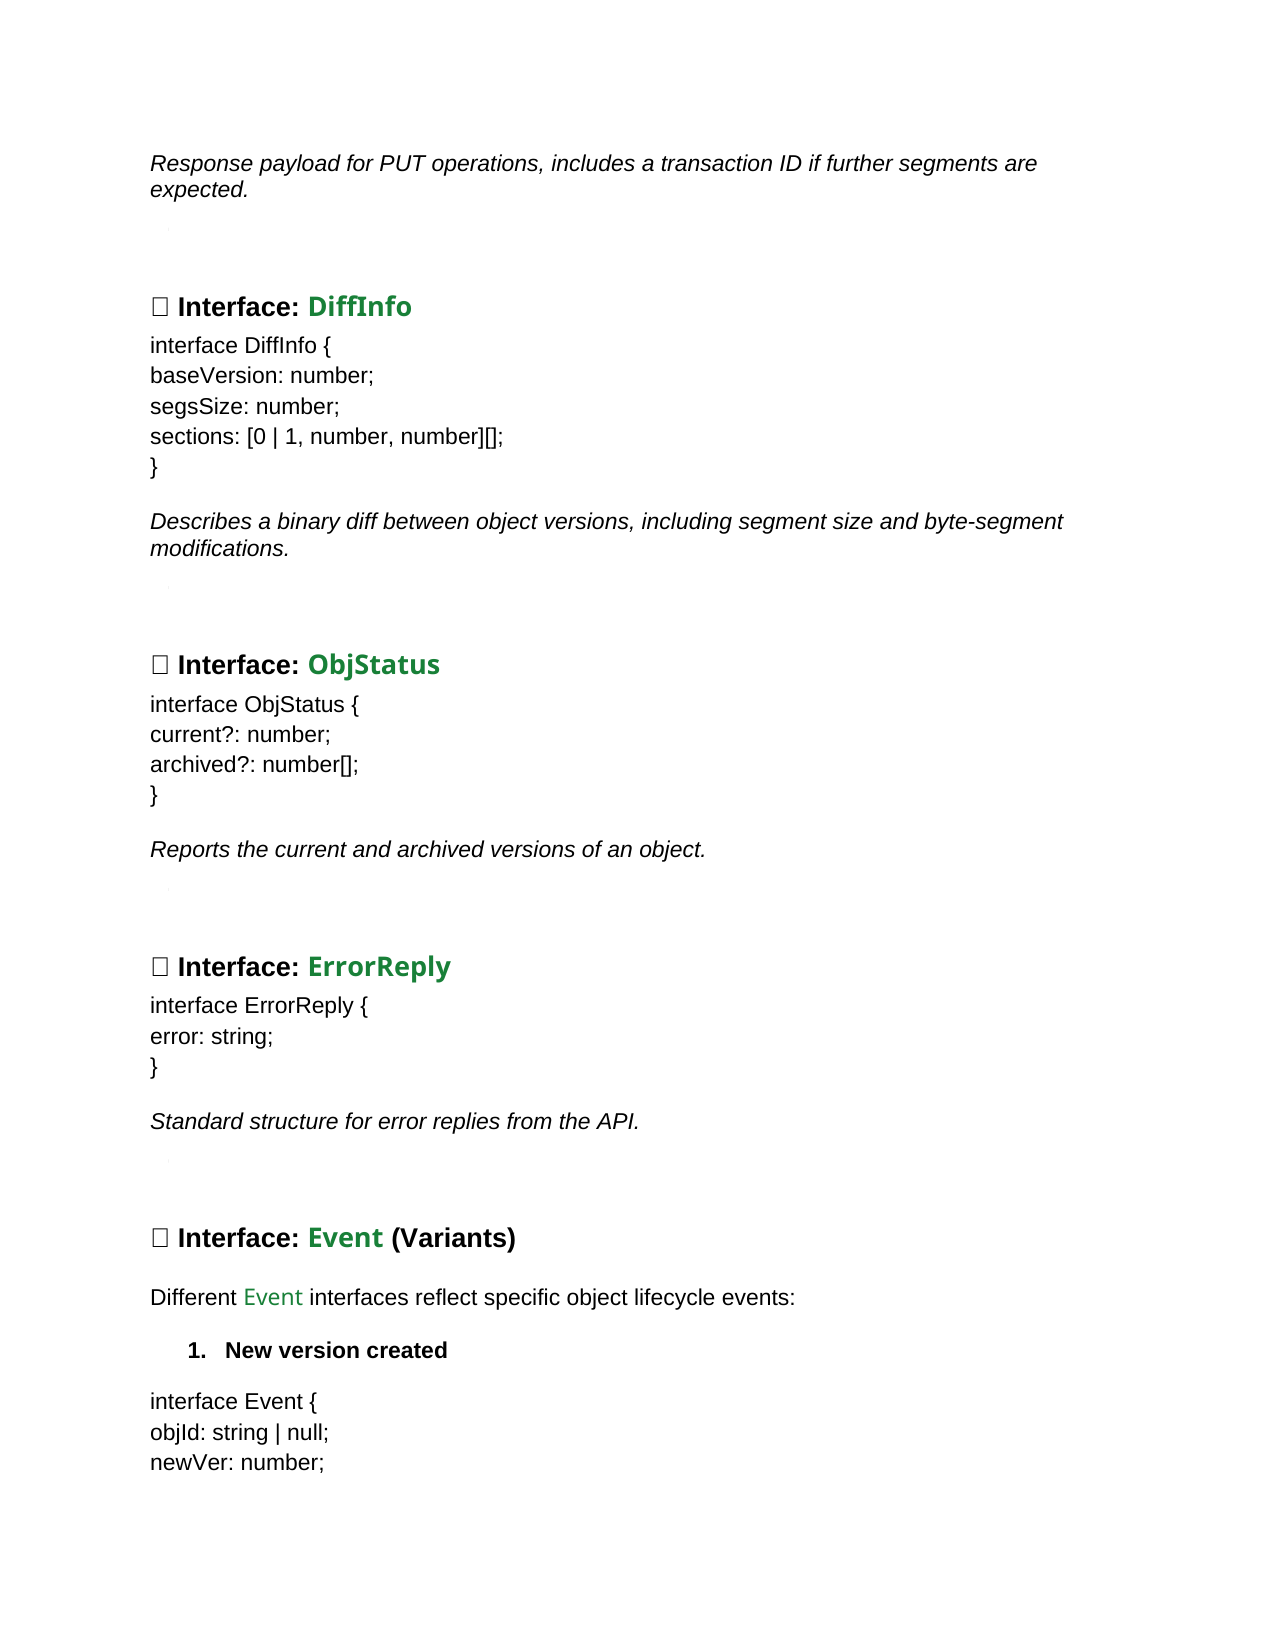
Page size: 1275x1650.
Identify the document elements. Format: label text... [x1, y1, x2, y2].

text newVer: number; [150, 1449, 1125, 1475]
text interface ErrorReply { [150, 992, 1125, 1019]
text interface DiffInfo { [150, 332, 1125, 359]
subtitle 🧩 Interface: Event (Variants) [150, 1219, 1125, 1256]
text Response payload for PUT operations, includes a transaction ID if further segments are expected. [150, 150, 1125, 203]
list New version created [187, 1337, 1125, 1363]
text segsSize: number; [150, 393, 1125, 419]
text Describes a binary diff between object versions, including segment size and byte-segment modifications. [150, 508, 1125, 561]
text current?: number; [150, 721, 1125, 747]
text } [150, 781, 1125, 808]
subtitle 🧩 Interface: ErrorReply [150, 947, 1125, 984]
text Standard structure for error replies from the API. [150, 1108, 1125, 1134]
text objId: string | null; [150, 1418, 1125, 1445]
text interface ObjStatus { [150, 691, 1125, 717]
text archived?: number[]; [150, 751, 1125, 777]
subtitle 🧩 Interface: DiffInfo [150, 287, 1125, 324]
text Reports the current and archived versions of an object. [150, 836, 1125, 863]
text error: string; [150, 1023, 1125, 1049]
text } [150, 1053, 1125, 1079]
text sections: [0 | 1, number, number][]; [150, 423, 1125, 449]
text interface Event { [150, 1388, 1125, 1414]
text } [150, 453, 1125, 479]
text Different Event interfaces reflect specific object lifecycle events: [150, 1281, 1125, 1312]
text baseVersion: number; [150, 362, 1125, 389]
subtitle 🧩 Interface: ObjStatus [150, 645, 1125, 682]
